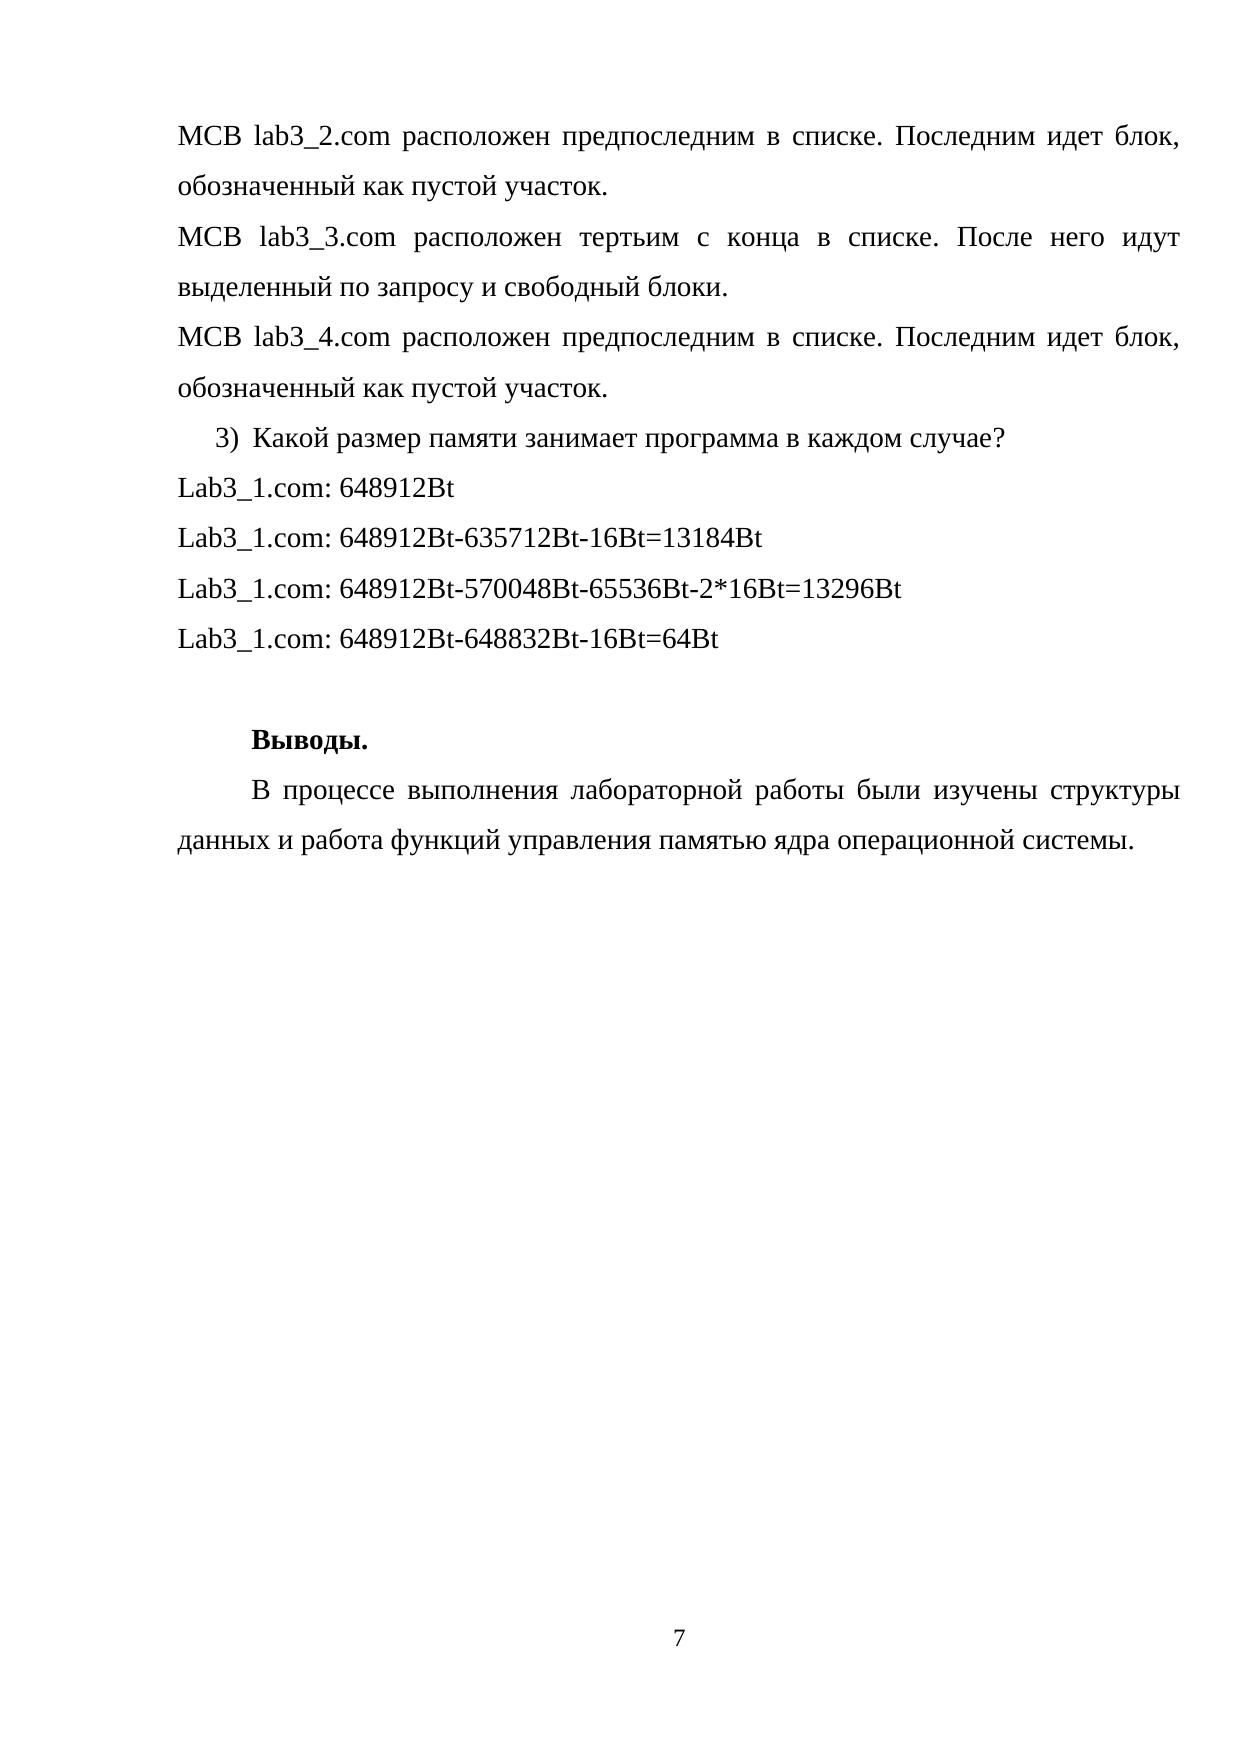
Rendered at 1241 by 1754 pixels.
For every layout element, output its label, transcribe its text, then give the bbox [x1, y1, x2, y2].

text Lab3_1.com: 648912Bt [177, 470, 1181, 504]
text Выводы. [177, 722, 1181, 755]
text MCB lab3_4.com расположен предпоследним в списке. Последним идет блок, обозначенный как пустой участок. [177, 319, 1181, 403]
text MCB lab3_3.com расположен тертьим с конца в списке. После него идут выделенный по запросу и свободный блоки. [177, 219, 1181, 303]
text Lab3_1.com: 648912Bt-570048Bt-65536Bt-2*16Bt=13296Bt [177, 571, 1181, 604]
text Lab3_1.com: 648912Bt-635712Bt-16Bt=13184Bt [177, 521, 1181, 554]
list Какой размер памяти занимает программа в каждом случае? [215, 420, 1181, 453]
text В процессе выполнения лабораторной работы были изучены структуры данных и работа функций управления памятью ядра операционной системы. [177, 772, 1181, 856]
text Lab3_1.com: 648912Bt-648832Bt-16Bt=64Bt [177, 621, 1181, 655]
text MCB lab3_2.com расположен предпоследним в списке. Последним идет блок, обозначенный как пустой участок. [177, 118, 1181, 202]
